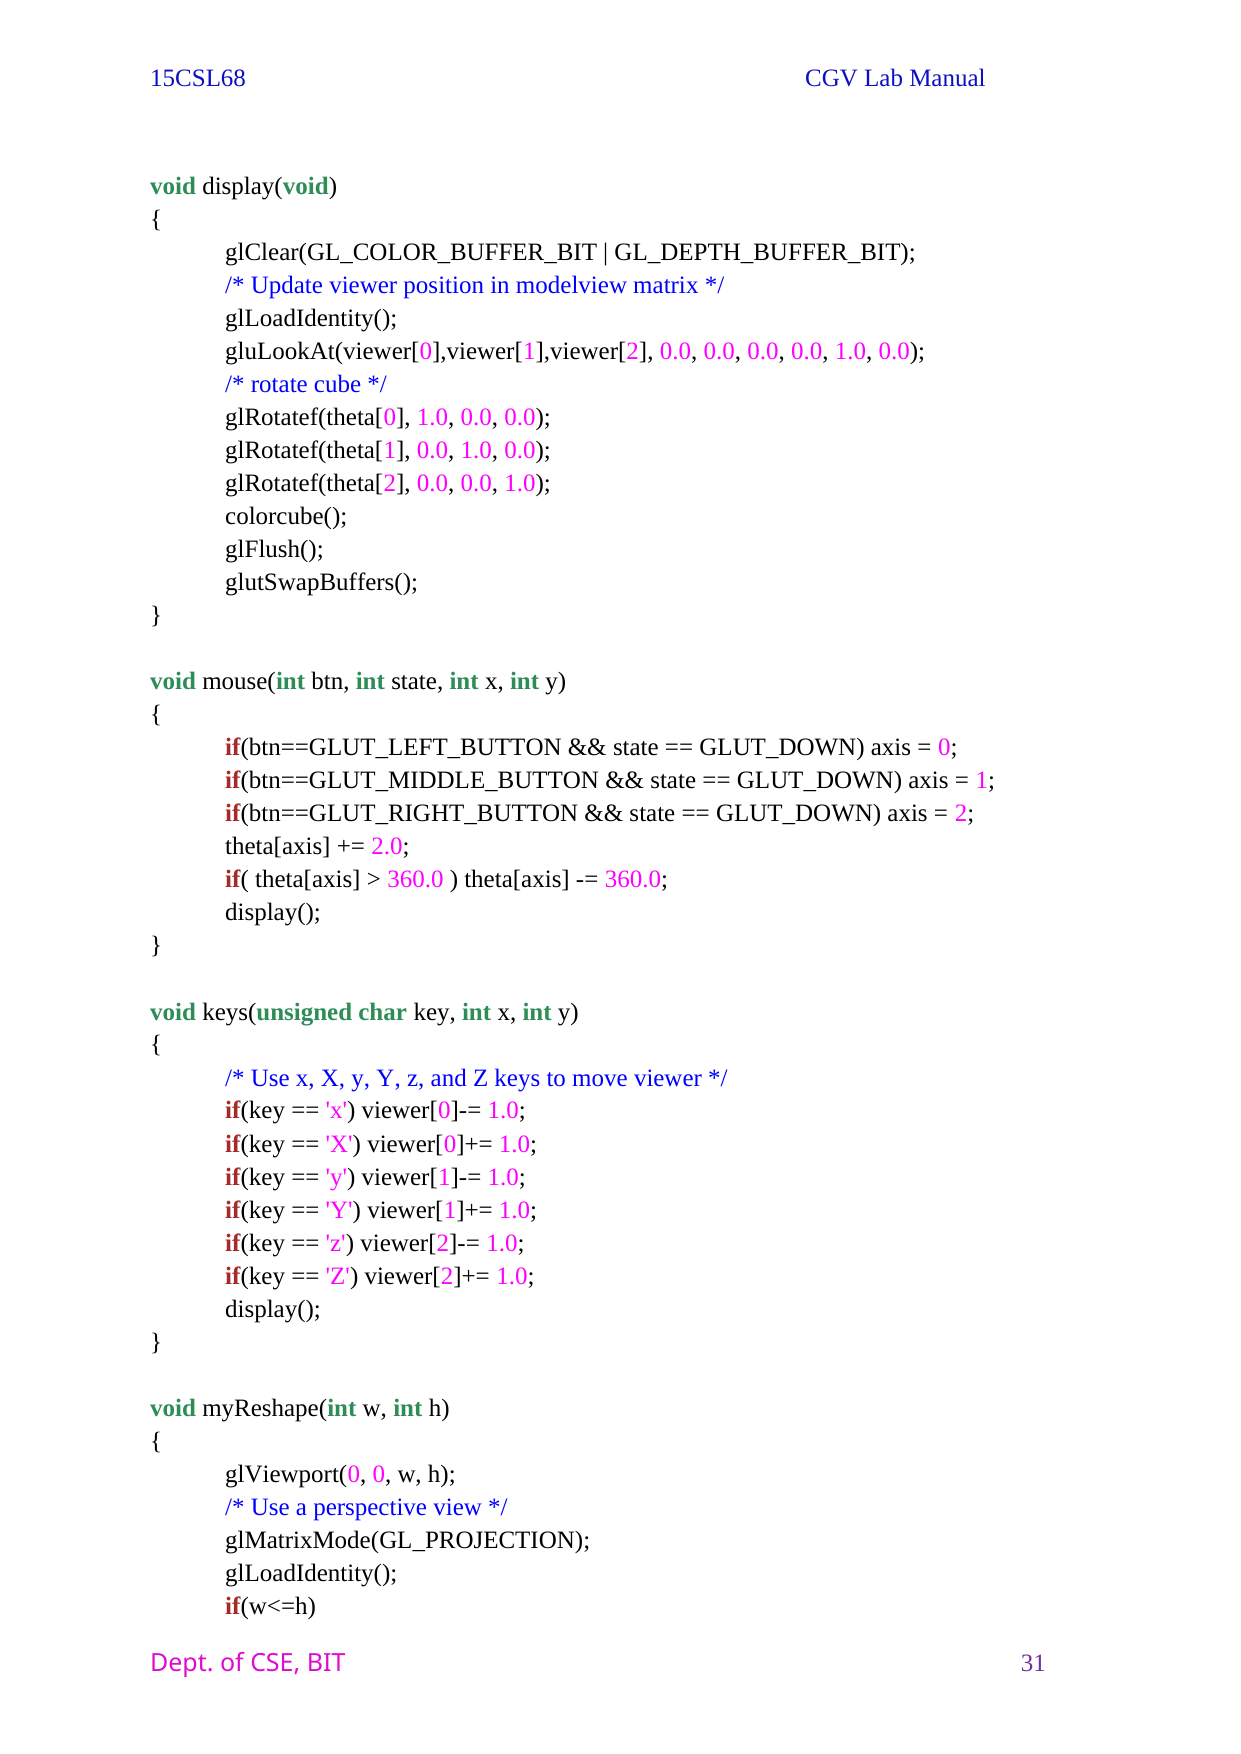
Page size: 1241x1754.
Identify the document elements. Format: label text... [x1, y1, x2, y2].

text /* Use a perspective view */ [225, 1492, 1165, 1521]
text glutSwapBuffers(); [225, 567, 1165, 596]
text theta[axis] += 2.0; [225, 831, 1165, 860]
text glMatrixMode(GL_PROJECTION); [225, 1525, 1165, 1554]
text { [150, 204, 1165, 233]
text glLoadIdentity(); [225, 303, 1165, 332]
text void myReshape(int w, int h) [150, 1393, 1165, 1422]
text /* Use x, X, y, Y, z, and Z keys to move viewer */ [225, 1063, 1165, 1091]
text if(w<=h) [225, 1591, 1165, 1620]
text if(btn==GLUT_RIGHT_BUTTON && state == GLUT_DOWN) axis = 2; [225, 798, 1165, 827]
text if( theta[axis] > 360.0 ) theta[axis] -= 360.0; [225, 864, 1165, 893]
text void mouse(int btn, int state, int x, int y) [150, 666, 1165, 695]
text glViewport(0, 0, w, h); [225, 1459, 1165, 1488]
text void keys(unsigned char key, int x, int y) [150, 997, 1165, 1025]
text { [150, 1029, 1165, 1058]
text glRotatef(theta[2], 0.0, 0.0, 1.0); [225, 468, 1165, 497]
text if(key == 'Y') viewer[1]+= 1.0; [225, 1195, 1165, 1223]
text glRotatef(theta[1], 0.0, 1.0, 0.0); [225, 435, 1165, 464]
text /* Update viewer position in modelview matrix */ [225, 270, 1165, 299]
text glClear(GL_COLOR_BUFFER_BIT | GL_DEPTH_BUFFER_BIT); [225, 237, 1165, 266]
text } [150, 931, 1165, 959]
text colorcube(); [225, 501, 1165, 530]
text if(key == 'x') viewer[0]-= 1.0; [225, 1096, 1165, 1124]
text glFlush(); [225, 534, 1165, 563]
text { [150, 699, 1165, 728]
text display(); [225, 1294, 1165, 1322]
text { [150, 1426, 1165, 1454]
text if(btn==GLUT_MIDDLE_BUTTON && state == GLUT_DOWN) axis = 1; [225, 765, 1165, 794]
text gluLookAt(viewer[0],viewer[1],viewer[2], 0.0, 0.0, 0.0, 0.0, 1.0, 0.0); [225, 336, 1165, 365]
text void display(void) [150, 171, 1165, 200]
text if(key == 'Z') viewer[2]+= 1.0; [225, 1261, 1165, 1289]
text /* rotate cube */ [225, 369, 1165, 398]
text if(btn==GLUT_LEFT_BUTTON && state == GLUT_DOWN) axis = 0; [225, 732, 1165, 761]
text if(key == 'z') viewer[2]-= 1.0; [225, 1228, 1165, 1256]
text display(); [225, 897, 1165, 926]
text } [150, 600, 1165, 629]
text if(key == 'y') viewer[1]-= 1.0; [225, 1162, 1165, 1190]
text glLoadIdentity(); [225, 1558, 1165, 1587]
text } [150, 1327, 1165, 1356]
text glRotatef(theta[0], 1.0, 0.0, 0.0); [225, 402, 1165, 431]
text if(key == 'X') viewer[0]+= 1.0; [225, 1129, 1165, 1157]
